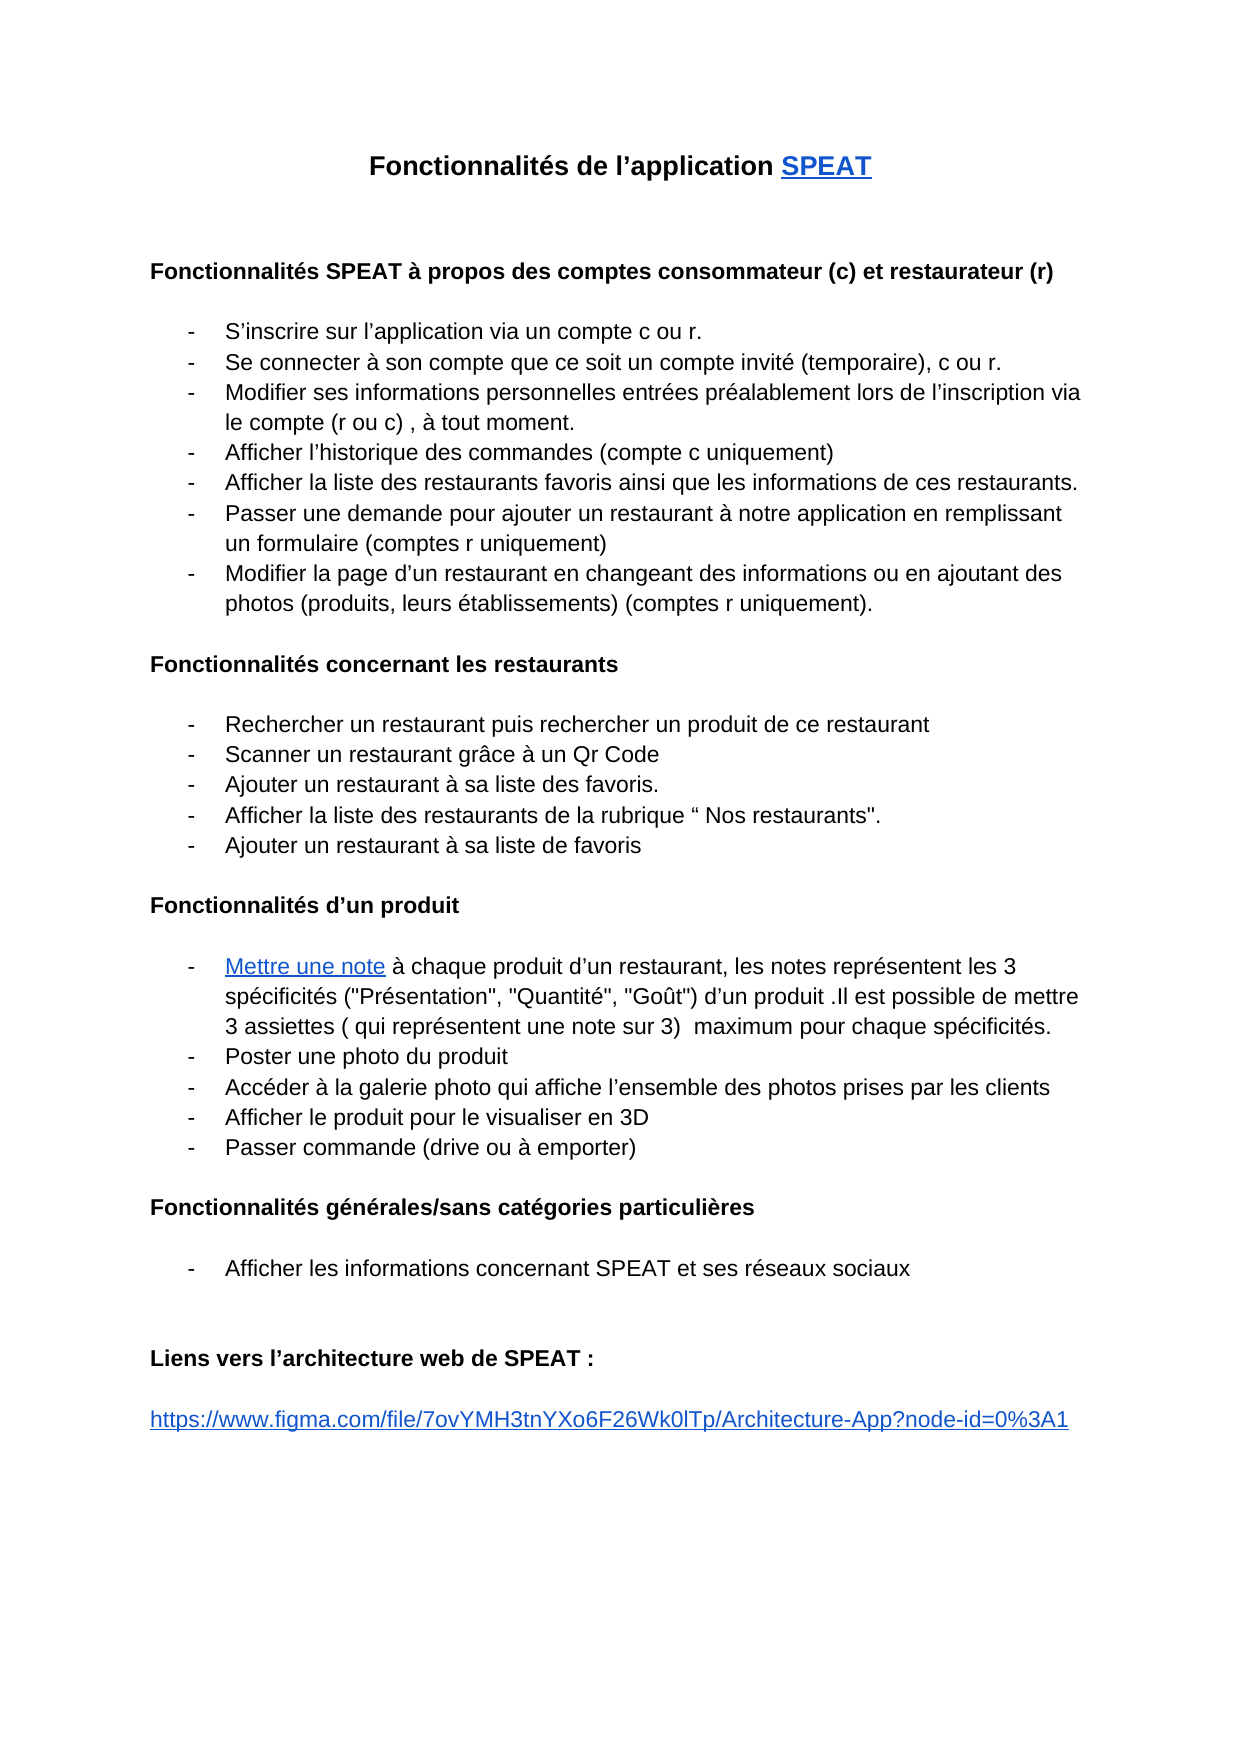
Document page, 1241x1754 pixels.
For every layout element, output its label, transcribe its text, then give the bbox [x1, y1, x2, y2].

text Fonctionnalités générales/sans catégories particulières [150, 1194, 1090, 1221]
list Afficher l’historique des commandes (compte c uniquement) [187, 439, 1090, 465]
text Fonctionnalités de l’application SPEAT [150, 150, 1090, 181]
list Modifier la page d’un restaurant en changeant des informations ou en ajoutant des photos (produits, leurs établissements) (comptes r uniquement). [187, 560, 1090, 616]
list Modifier ses informations personnelles entrées préalablement lors de l’inscription via le compte (r ou c) , à tout moment. [187, 379, 1090, 435]
list Afficher la liste des restaurants favoris ainsi que les informations de ces restaurants. [187, 469, 1090, 496]
list Ajouter un restaurant à sa liste des favoris. [187, 771, 1090, 798]
list Afficher la liste des restaurants de la rubrique “ Nos restaurants". [187, 802, 1090, 828]
list Afficher les informations concernant SPEAT et ses réseaux sociaux [187, 1255, 1090, 1281]
list S’inscrire sur l’application via un compte c ou r. [187, 318, 1090, 344]
list Rechercher un restaurant puis rechercher un produit de ce restaurant [187, 711, 1090, 737]
list Afficher le produit pour le visualiser en 3D [187, 1104, 1090, 1130]
text https://www.figma.com/file/7ovYMH3tnYXo6F26Wk0lTp/Architecture-App?node-id=0%3A1 [150, 1406, 1090, 1432]
list Se connecter à son compte que ce soit un compte invité (temporaire), c ou r. [187, 348, 1090, 375]
list Passer commande (drive ou à emporter) [187, 1134, 1090, 1160]
text Liens vers l’architecture web de SPEAT : [150, 1345, 1090, 1372]
list Scanner un restaurant grâce à un Qr Code [187, 741, 1090, 767]
list Ajouter un restaurant à sa liste de favoris [187, 832, 1090, 858]
text Fonctionnalités d’un produit [150, 892, 1090, 918]
list Poster une photo du produit [187, 1043, 1090, 1069]
list Mettre une note à chaque produit d’un restaurant, les notes représentent les 3 spécificités ("Présentation", "Quantité", "Goût") d’un produit .Il est possible de mettre 3 assiettes ( qui représentent une note sur 3) maximum pour chaque spécificités. [187, 953, 1090, 1039]
list Passer une demande pour ajouter un restaurant à notre application en remplissant un formulaire (comptes r uniquement) [187, 499, 1090, 556]
list Accéder à la galerie photo qui affiche l’ensemble des photos prises par les clients [187, 1073, 1090, 1100]
text Fonctionnalités SPEAT à propos des comptes consommateur (c) et restaurateur (r) [150, 258, 1090, 284]
text Fonctionnalités concernant les restaurants [150, 651, 1090, 677]
